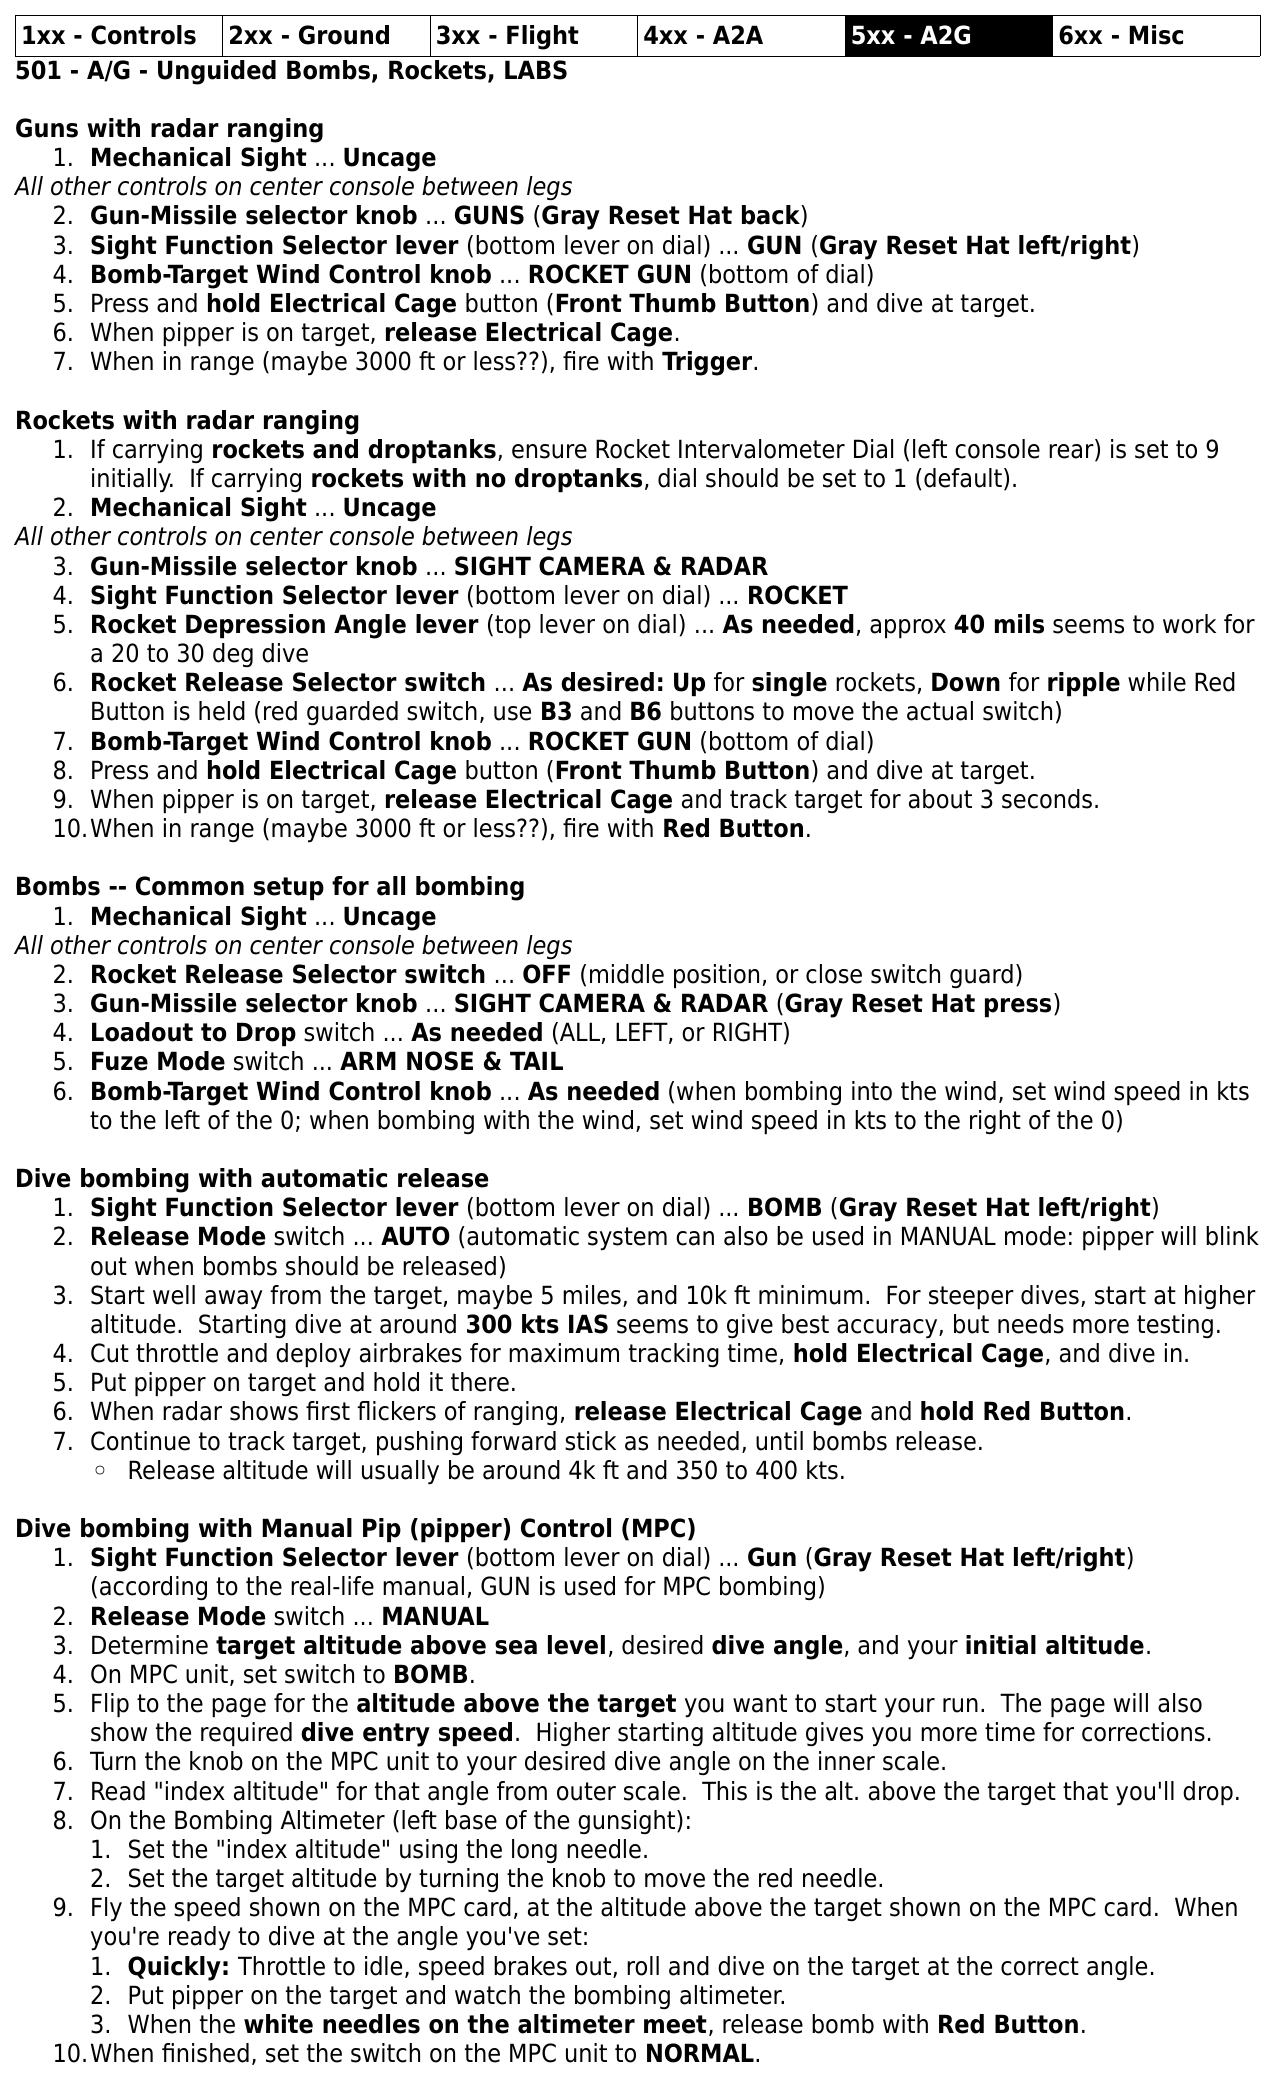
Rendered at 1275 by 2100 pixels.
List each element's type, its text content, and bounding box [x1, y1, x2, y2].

list Sight Function Selector lever (bottom lever on dial) ... GUN (Gray Reset Hat left/right) [52, 231, 1260, 260]
text Guns with radar ranging [15, 114, 1260, 143]
list Fuze Mode switch ... ARM NOSE & TAIL [52, 1047, 1260, 1077]
list Loadout to Drop switch ... As needed (ALL, LEFT, or RIGHT) [52, 1018, 1260, 1047]
list Rocket Release Selector switch ... OFF (middle position, or close switch guard) [52, 960, 1260, 989]
list Cut throttle and deploy airbrakes for maximum tracking time, hold Electrical Cage, and dive in. [52, 1339, 1260, 1368]
text Bombs -- Common setup for all bombing [15, 872, 1260, 902]
list Put pipper on the target and watch the bombing altimeter. [90, 1981, 1260, 2010]
list Gun-Missile selector knob ... SIGHT CAMERA & RADAR (Gray Reset Hat press) [52, 989, 1260, 1018]
text All other controls on center console between legs [15, 931, 1260, 960]
list Rocket Depression Angle lever (top lever on dial) ... As needed, approx 40 mils seems to work for a 20 to 30 deg dive [52, 610, 1260, 668]
table_header 4xx - A2A [638, 16, 845, 56]
list Release Mode switch ... MANUAL [52, 1602, 1260, 1631]
list Flip to the page for the altitude above the target you want to start your run. The page will also show the required dive entry speed. Higher starting altitude gives you more time for corrections. [52, 1689, 1260, 1747]
list Sight Function Selector lever (bottom lever on dial) ... ROCKET [52, 581, 1260, 610]
text 501 - A/G - Unguided Bombs, Rockets, LABS [15, 57, 1260, 85]
list Continue to track target, pushing forward stick as needed, until bombs release. [52, 1427, 1260, 1456]
text Rockets with radar ranging [15, 406, 1260, 435]
list Sight Function Selector lever (bottom lever on dial) ... BOMB (Gray Reset Hat left/right) [52, 1193, 1260, 1222]
text All other controls on center console between legs [15, 522, 1260, 552]
list Release Mode switch ... AUTO (automatic system can also be used in MANUAL mode: pipper will blink out when bombs should be released) [52, 1222, 1260, 1281]
table_header 2xx - Ground [223, 16, 430, 56]
list When in range (maybe 3000 ft or less??), fire with Red Button. [52, 814, 1260, 843]
list Set the target altitude by turning the knob to move the red needle. [90, 1864, 1260, 1893]
table_header 5xx - A2G [846, 16, 1052, 56]
list Quickly: Throttle to idle, speed brakes out, roll and dive on the target at the correct angle. [90, 1952, 1260, 1981]
table_header 1xx - Controls [16, 16, 222, 56]
list Start well away from the target, maybe 5 miles, and 10k ft minimum. For steeper dives, start at higher altitude. Starting dive at around 300 kts IAS seems to give best accuracy, but needs more testing. [52, 1281, 1260, 1339]
list Bomb-Target Wind Control knob ... ROCKET GUN (bottom of dial) [52, 260, 1260, 289]
list When in range (maybe 3000 ft or less??), fire with Trigger. [52, 347, 1260, 377]
list Gun-Missile selector knob ... SIGHT CAMERA & RADAR [52, 552, 1260, 581]
list Sight Function Selector lever (bottom lever on dial) ... Gun (Gray Reset Hat left/right) (according to the real-life manual, GUN is used for MPC bombing) [52, 1543, 1260, 1602]
list Read "index altitude" for that angle from outer scale. This is the alt. above the target that you'll drop. [52, 1777, 1260, 1806]
list Press and hold Electrical Cage button (Front Thumb Button) and dive at target. [52, 756, 1260, 785]
list Bomb-Target Wind Control knob ... ROCKET GUN (bottom of dial) [52, 727, 1260, 756]
list If carrying rockets and droptanks, ensure Rocket Intervalometer Dial (left console rear) is set to 9 initially. If carrying rockets with no droptanks, dial should be set to 1 (default). [52, 435, 1260, 493]
table_header 6xx - Misc [1053, 16, 1260, 56]
list Mechanical Sight ... Uncage [52, 143, 1260, 172]
list Fly the speed shown on the MPC card, at the altitude above the target shown on the MPC card. When you're ready to dive at the angle you've set: [52, 1893, 1260, 1952]
text Dive bombing with automatic release [15, 1164, 1260, 1193]
list Set the "index altitude" using the long needle. [90, 1835, 1260, 1864]
text All other controls on center console between legs [15, 172, 1260, 202]
list When finished, set the switch on the MPC unit to NORMAL. [52, 2039, 1260, 2068]
list Mechanical Sight ... Uncage [52, 493, 1260, 522]
table_header 3xx - Flight [431, 16, 637, 56]
list Put pipper on target and hold it there. [52, 1368, 1260, 1397]
list Gun-Missile selector knob ... GUNS (Gray Reset Hat back) [52, 202, 1260, 231]
list When the white needles on the altimeter meet, release bomb with Red Button. [90, 2010, 1260, 2039]
list Bomb-Target Wind Control knob ... As needed (when bombing into the wind, set wind speed in kts to the left of the 0; when bombing with the wind, set wind speed in kts to the right of the 0) [52, 1077, 1260, 1135]
list On the Bombing Altimeter (left base of the gunsight): [52, 1806, 1260, 1835]
text Dive bombing with Manual Pip (pipper) Control (MPC) [15, 1514, 1260, 1543]
list Press and hold Electrical Cage button (Front Thumb Button) and dive at target. [52, 289, 1260, 318]
list Determine target altitude above sea level, desired dive angle, and your initial altitude. [52, 1631, 1260, 1660]
list Release altitude will usually be around 4k ft and 350 to 400 kts. [90, 1456, 1260, 1485]
list When pipper is on target, release Electrical Cage. [52, 318, 1260, 347]
list Rocket Release Selector switch ... As desired: Up for single rockets, Down for ripple while Red Button is held (red guarded switch, use B3 and B6 buttons to move the actual switch) [52, 668, 1260, 727]
list Mechanical Sight ... Uncage [52, 902, 1260, 931]
list On MPC unit, set switch to BOMB. [52, 1660, 1260, 1689]
list Turn the knob on the MPC unit to your desired dive angle on the inner scale. [52, 1747, 1260, 1777]
list When pipper is on target, release Electrical Cage and track target for about 3 seconds. [52, 785, 1260, 814]
list When radar shows first flickers of ranging, release Electrical Cage and hold Red Button. [52, 1397, 1260, 1427]
